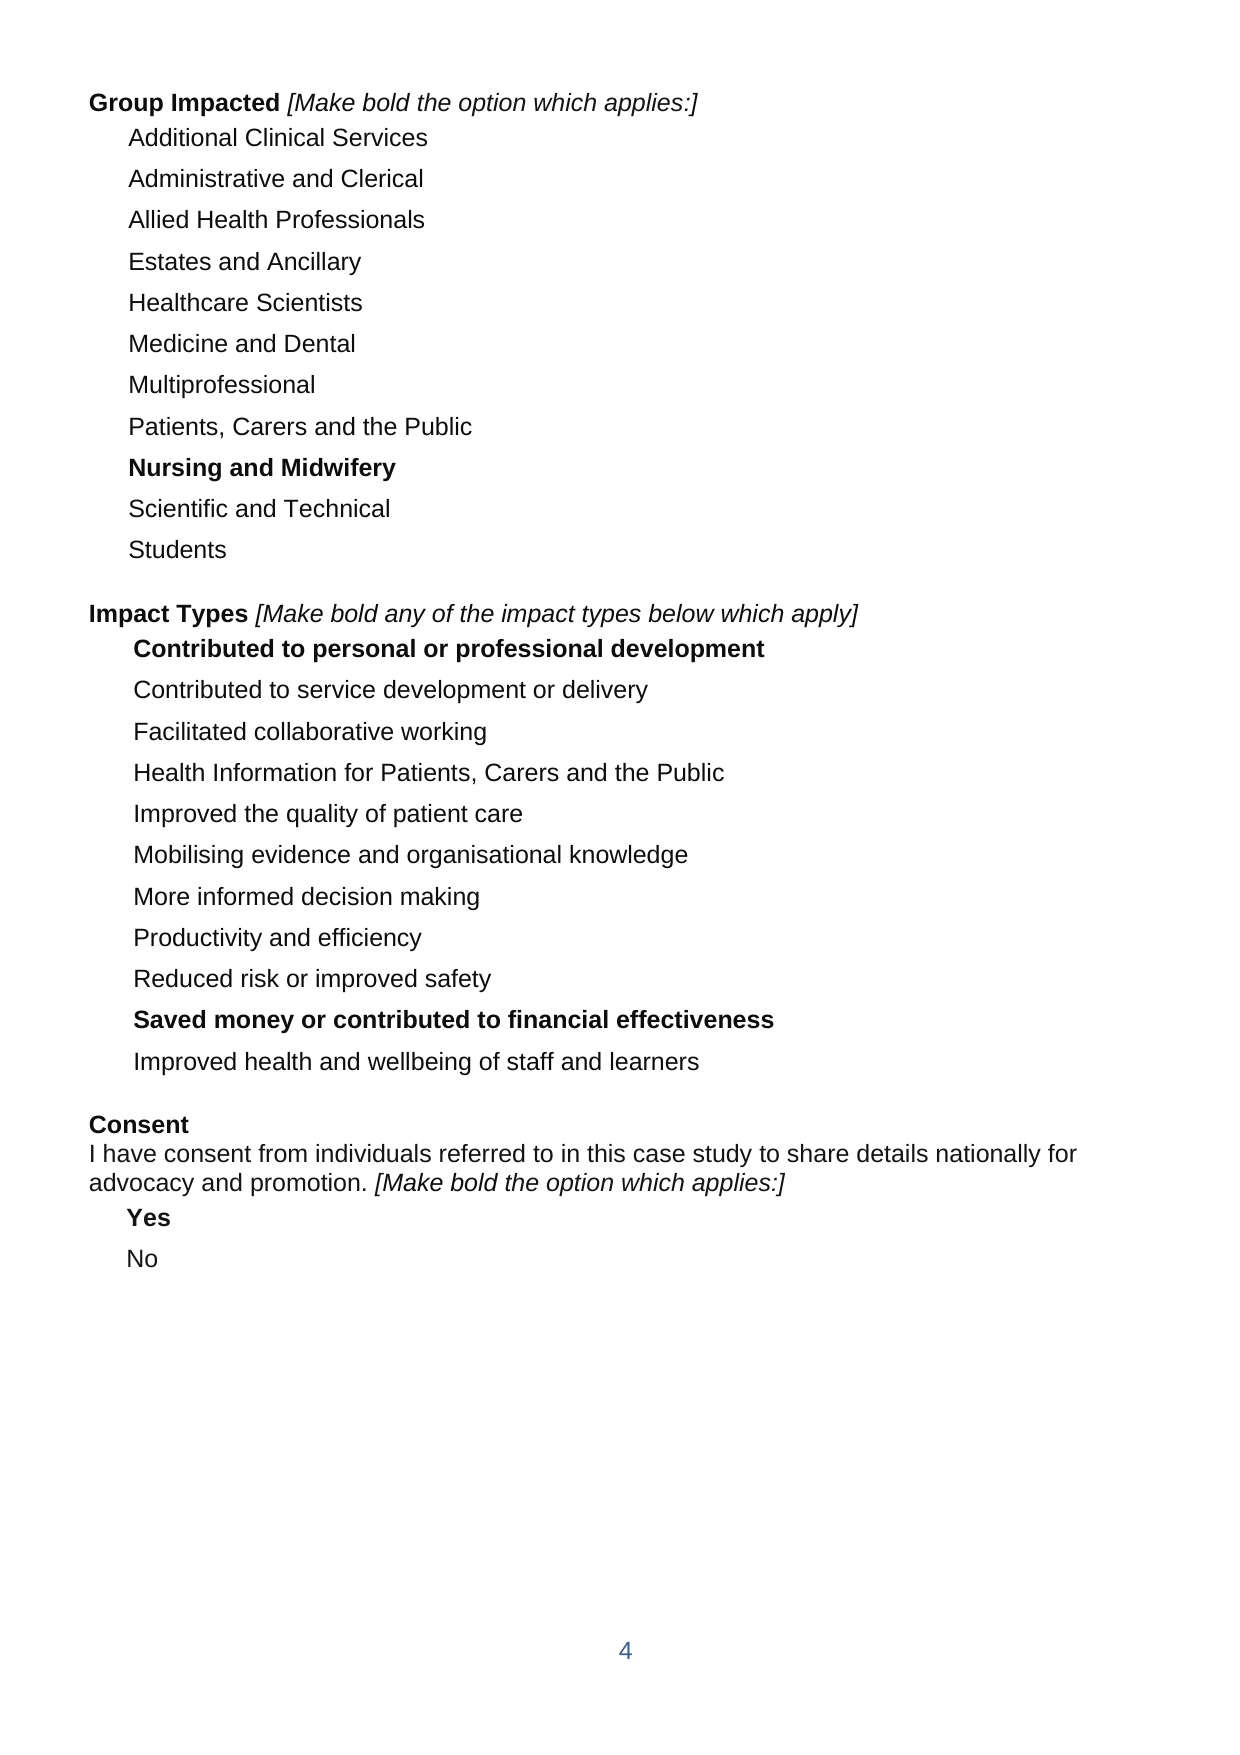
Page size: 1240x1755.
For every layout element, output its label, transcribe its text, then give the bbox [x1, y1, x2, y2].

text Nursing and Midwifery [128, 453, 1151, 482]
text Healthcare Scientists [128, 288, 1151, 317]
text Mobilising evidence and organisational knowledge [133, 840, 1151, 869]
text Improved health and wellbeing of staff and learners [133, 1047, 1151, 1075]
text Health Information for Patients, Carers and the Public [133, 758, 1151, 787]
text Reduced risk or improved safety [133, 964, 1151, 993]
text Contributed to personal or professional development [133, 634, 1151, 663]
text Additional Clinical Services [128, 123, 1151, 152]
text Medicine and Dental [128, 329, 1151, 358]
text I have consent from individuals referred to in this case study to share details nationally for advocacy and promotion. [Make bold the option which applies:] [89, 1139, 1151, 1197]
text More informed decision making [133, 882, 1151, 910]
text Contributed to service development or delivery [133, 675, 1151, 704]
text Patients, Carers and the Public [128, 412, 1151, 440]
text No [126, 1244, 1151, 1273]
text Improved the quality of patient care [133, 799, 1151, 828]
text Facilitated collaborative working [133, 717, 1151, 745]
text Group Impacted [Make bold the option which applies:] [89, 88, 1151, 117]
text Multiprofessional [128, 370, 1151, 399]
text Impact Types [Make bold any of the impact types below which apply] [89, 599, 1151, 628]
text Scientific and Technical [128, 494, 1151, 523]
text Consent [89, 1110, 1151, 1139]
text Students [128, 535, 1151, 564]
text Productivity and efficiency [133, 923, 1151, 952]
text Administrative and Clerical [128, 164, 1151, 193]
text Yes [126, 1203, 1151, 1232]
text Saved money or contributed to financial effectiveness [133, 1005, 1151, 1034]
text Estates and Ancillary [128, 247, 1151, 275]
text Allied Health Professionals [128, 205, 1151, 234]
